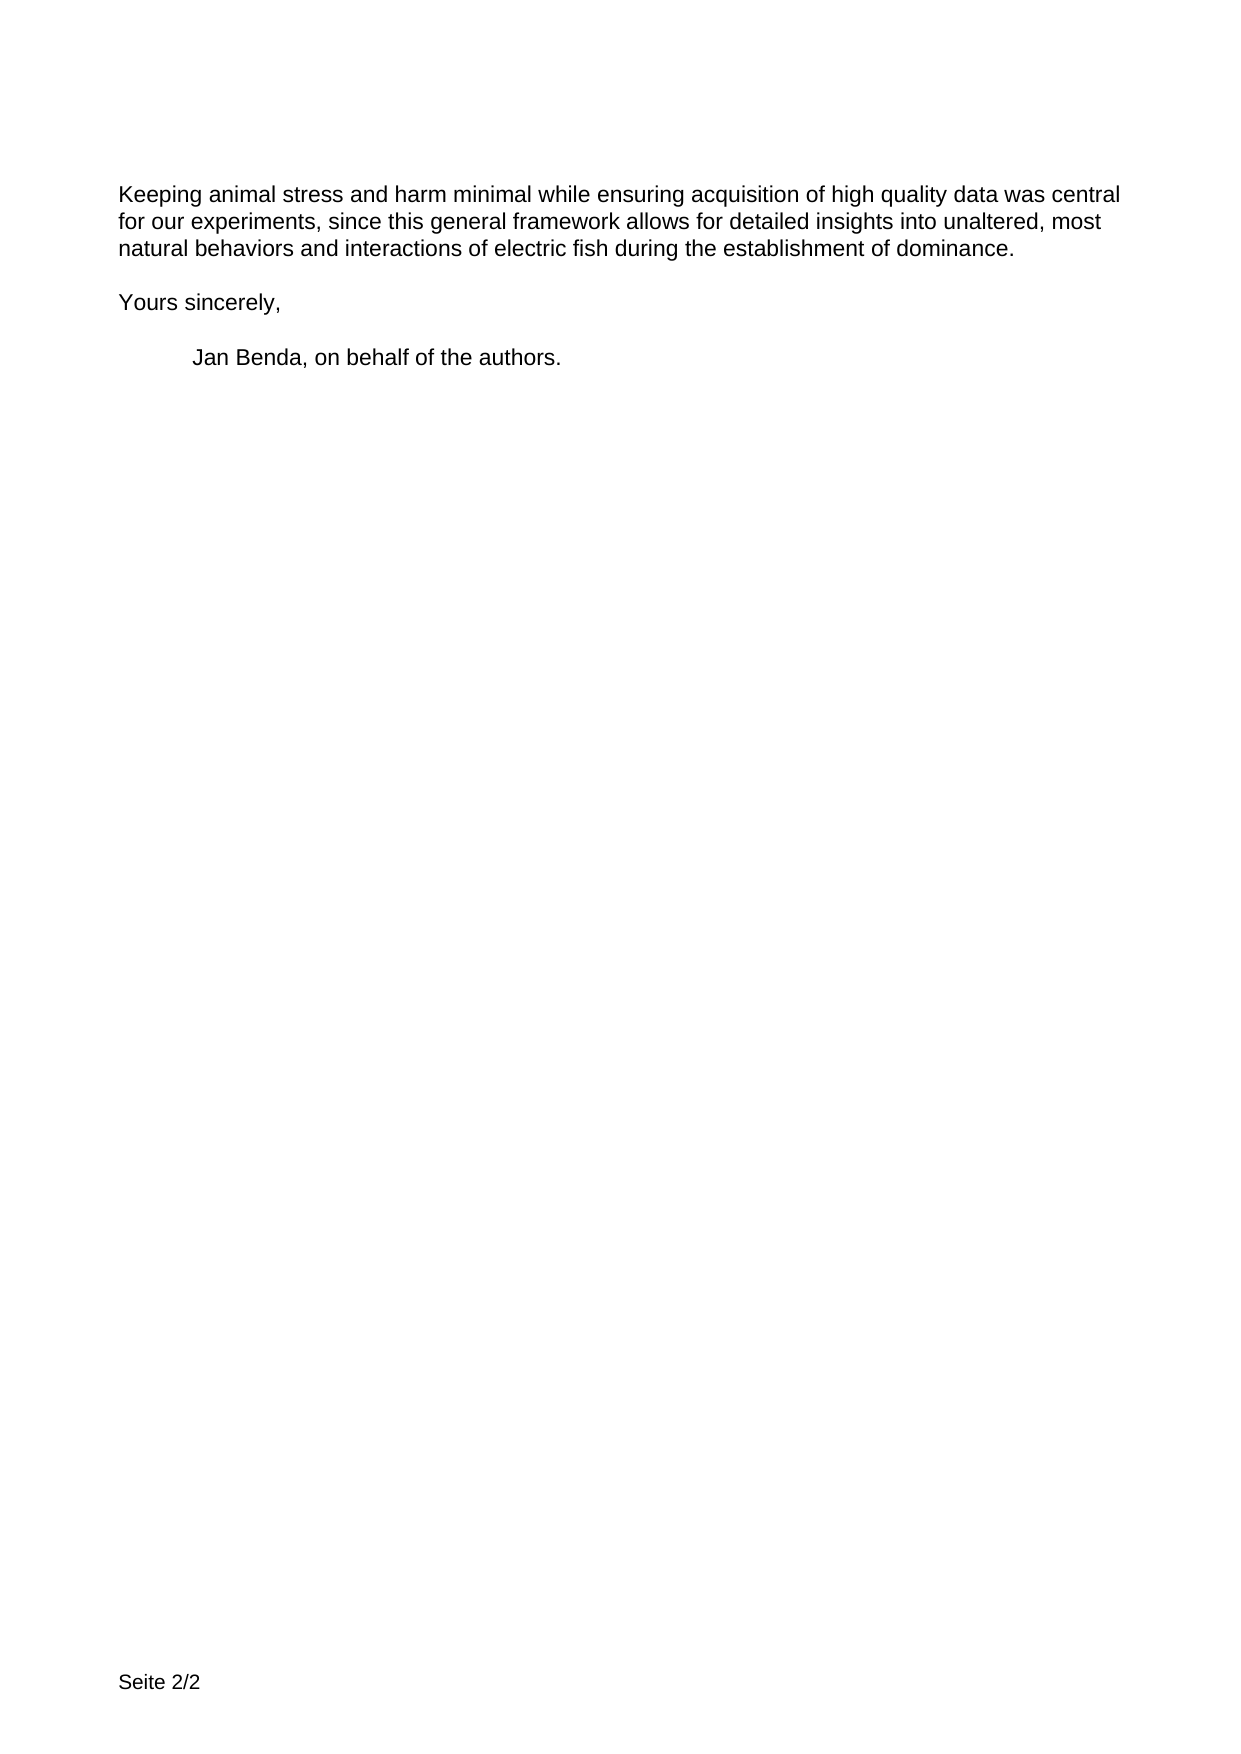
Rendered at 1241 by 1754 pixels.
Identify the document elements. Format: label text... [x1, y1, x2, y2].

text Jan Benda, on behalf of the authors. [118, 343, 1134, 370]
text Keeping animal stress and harm minimal while ensuring acquisition of high quality data was central for our experiments, since this general framework allows for detailed insights into unaltered, most natural behaviors and interactions of electric fish during the establishment of dominance. [118, 181, 1134, 262]
text Yours sincerely, [118, 289, 1134, 316]
